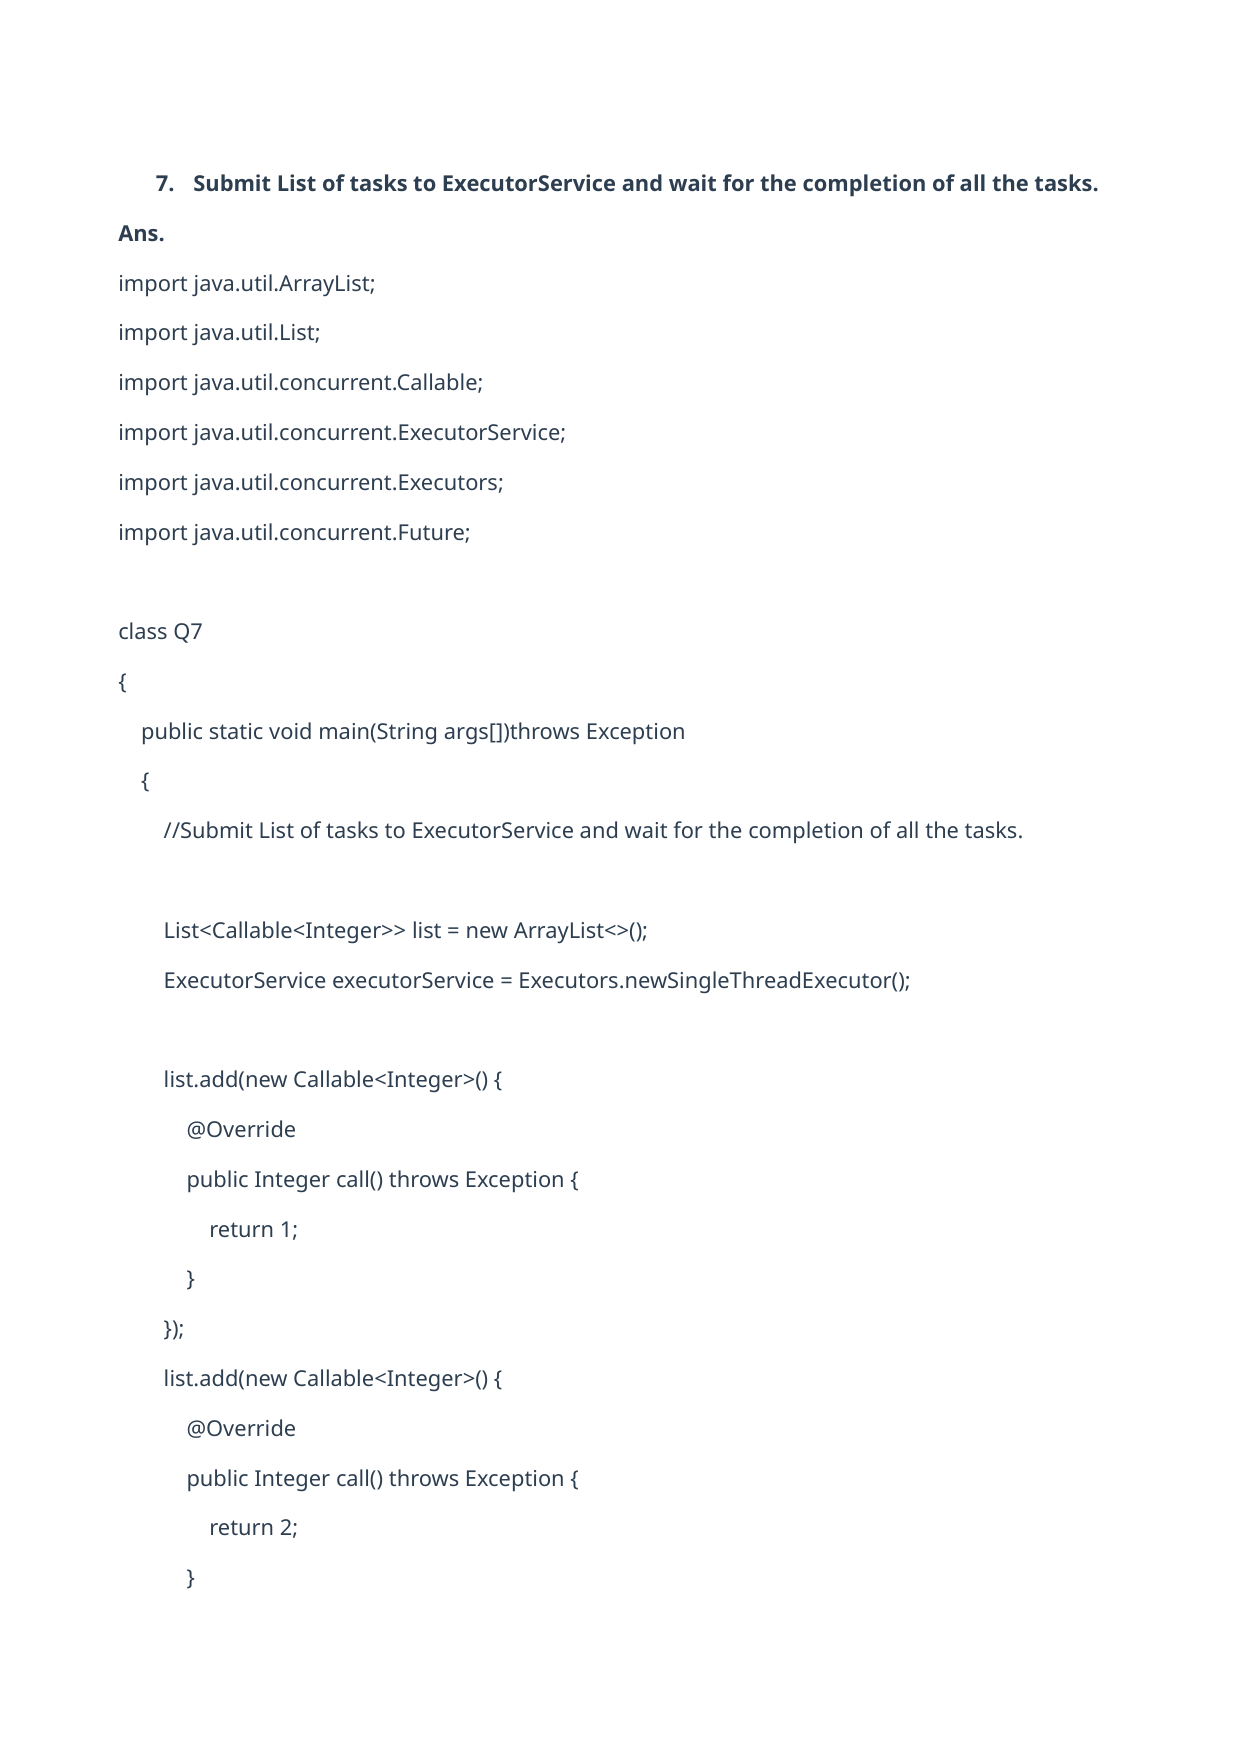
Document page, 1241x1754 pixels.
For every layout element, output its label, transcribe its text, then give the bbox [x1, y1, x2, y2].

text import java.util.concurrent.Executors; [118, 467, 1122, 496]
text import java.util.concurrent.ExecutorService; [118, 417, 1122, 447]
text } [118, 1562, 1122, 1592]
text //Submit List of tasks to ExecutorService and wait for the completion of all the tasks. [118, 815, 1122, 845]
text return 1; [118, 1213, 1122, 1243]
text @Override [118, 1114, 1122, 1144]
text List<Callable<Integer>> list = new ArrayList<>(); [118, 915, 1122, 944]
text import java.util.concurrent.Future; [118, 516, 1122, 546]
text import java.util.concurrent.Callable; [118, 367, 1122, 397]
text ExecutorService executorService = Executors.newSingleThreadExecutor(); [118, 964, 1122, 994]
text public Integer call() throws Exception { [118, 1164, 1122, 1193]
text Ans. [118, 218, 1122, 247]
text @Override [118, 1413, 1122, 1442]
text return 2; [118, 1512, 1122, 1542]
text list.add(new Callable<Integer>() { [118, 1363, 1122, 1393]
text { [118, 765, 1122, 795]
text public Integer call() throws Exception { [118, 1462, 1122, 1492]
text list.add(new Callable<Integer>() { [118, 1064, 1122, 1094]
text import java.util.ArrayList; [118, 267, 1122, 297]
text }); [118, 1313, 1122, 1343]
text class Q7 [118, 616, 1122, 646]
text import java.util.List; [118, 317, 1122, 347]
text public static void main(String args[])throws Exception [118, 716, 1122, 745]
text } [118, 1263, 1122, 1293]
list Submit List of tasks to ExecutorService and wait for the completion of all the tasks. [156, 168, 1122, 198]
text { [118, 666, 1122, 696]
